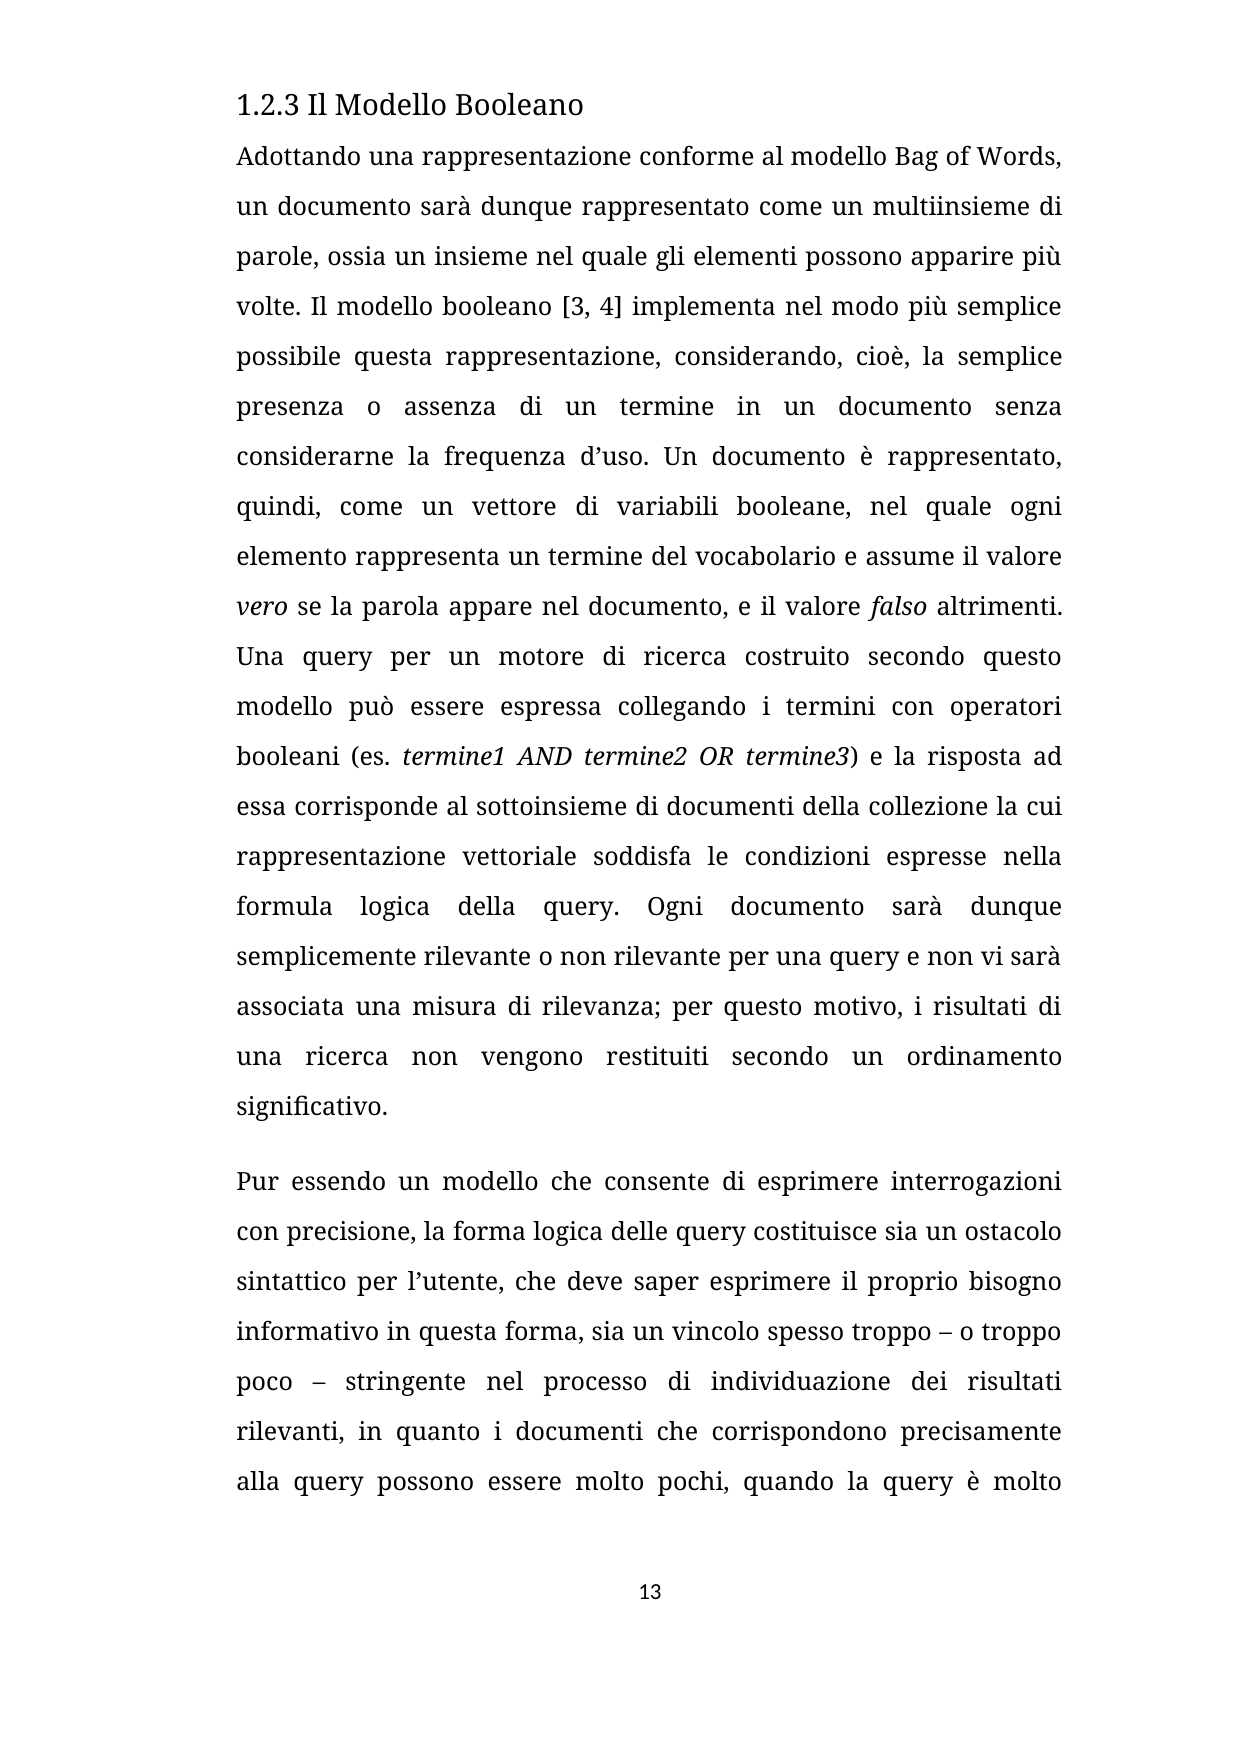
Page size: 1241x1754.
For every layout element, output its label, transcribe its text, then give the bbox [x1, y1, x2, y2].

subtitle 1.2.3 Il Modello Booleano [236, 75, 1063, 125]
text Pur essendo un modello che consente di esprimere interrogazioni con precisione, la forma logica delle query costituisce sia un ostacolo sintattico per l’utente, che deve saper esprimere il proprio bisogno informativo in questa forma, sia un vincolo spesso troppo – o troppo poco – stringente nel processo di individuazione dei risultati rilevanti, in quanto i documenti che corrispondono precisamente alla query possono essere molto pochi, quando la query è molto [236, 1150, 1063, 1500]
text Adottando una rappresentazione conforme al modello Bag of Words, un documento sarà dunque rappresentato come un multiinsieme di parole, ossia un insieme nel quale gli elementi possono apparire più volte. Il modello booleano [3, 4] implementa nel modo più semplice possibile questa rappresentazione, considerando, cioè, la semplice presenza o assenza di un termine in un documento senza considerarne la frequenza d’uso. Un documento è rappresentato, quindi, come un vettore di variabili booleane, nel quale ogni elemento rappresenta un termine del vocabolario e assume il valore vero se la parola appare nel documento, e il valore falso altrimenti. Una query per un motore di ricerca costruito secondo questo modello può essere espressa collegando i termini con operatori booleani (es. termine1 AND termine2 OR termine3) e la risposta ad essa corrisponde al sottoinsieme di documenti della collezione la cui rappresentazione vettoriale soddisfa le condizioni espresse nella formula logica della query. Ogni documento sarà dunque semplicemente rilevante o non rilevante per una query e non vi sarà associata una misura di rilevanza; per questo motivo, i risultati di una ricerca non vengono restituiti secondo un ordinamento significativo. [236, 125, 1063, 1125]
